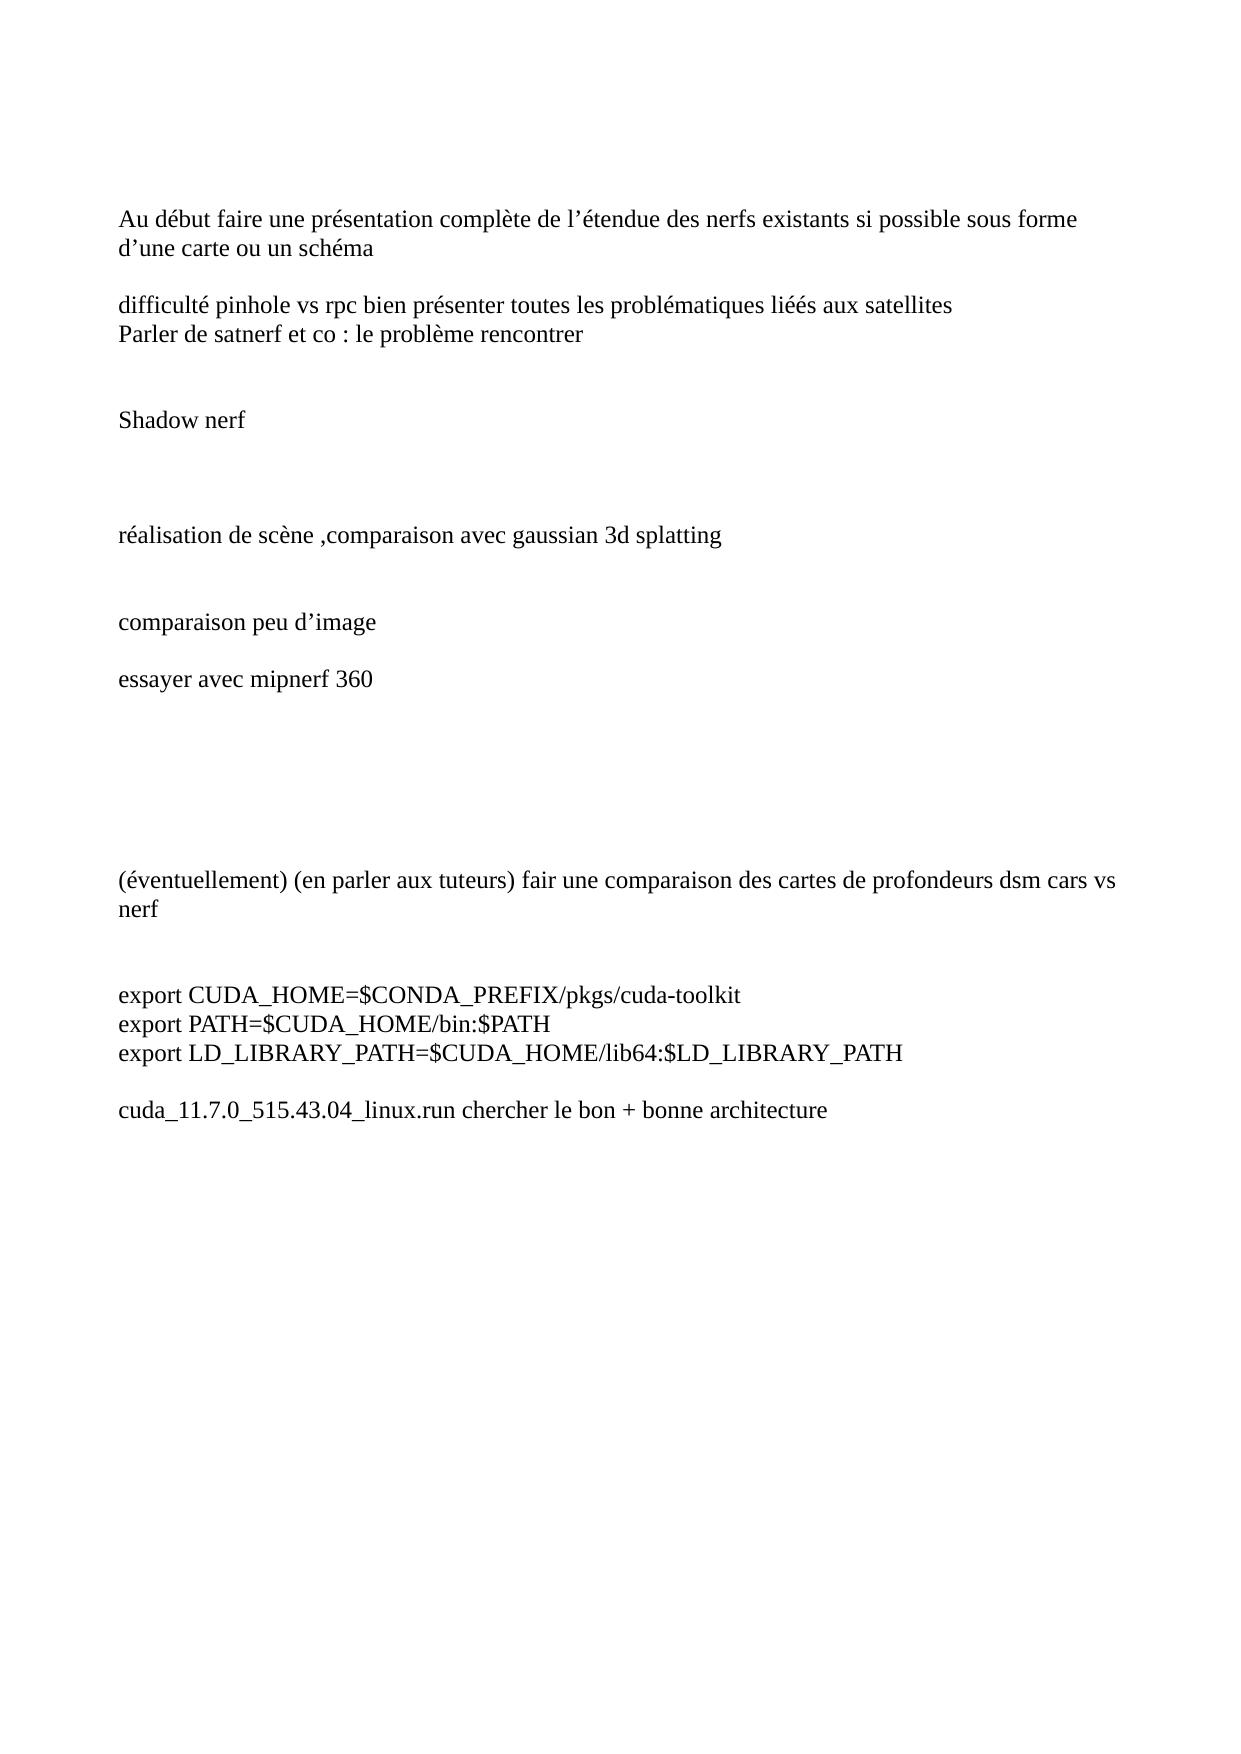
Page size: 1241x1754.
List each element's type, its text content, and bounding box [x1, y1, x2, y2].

text difficulté pinhole vs rpc bien présenter toutes les problématiques liéés aux satellites [118, 291, 1122, 319]
text Au début faire une présentation complète de l’étendue des nerfs existants si possible sous forme d’une carte ou un schéma [118, 204, 1122, 262]
text Parler de satnerf et co : le problème rencontrer [118, 319, 1122, 348]
text réalisation de scène ,comparaison avec gaussian 3d splatting [118, 521, 1122, 549]
text comparaison peu d’image [118, 607, 1122, 636]
text Shadow nerf [118, 406, 1122, 434]
text (éventuellement) (en parler aux tuteurs) fair une comparaison des cartes de profondeurs dsm cars vs nerf [118, 866, 1122, 923]
text export LD_LIBRARY_PATH=$CUDA_HOME/lib64:$LD_LIBRARY_PATH [118, 1038, 1122, 1067]
text cuda_11.7.0_515.43.04_linux.run chercher le bon + bonne architecture [118, 1096, 1122, 1124]
text export CUDA_HOME=$CONDA_PREFIX/pkgs/cuda-toolkit [118, 981, 1122, 1009]
text export PATH=$CUDA_HOME/bin:$PATH [118, 1009, 1122, 1038]
text essayer avec mipnerf 360 [118, 664, 1122, 693]
